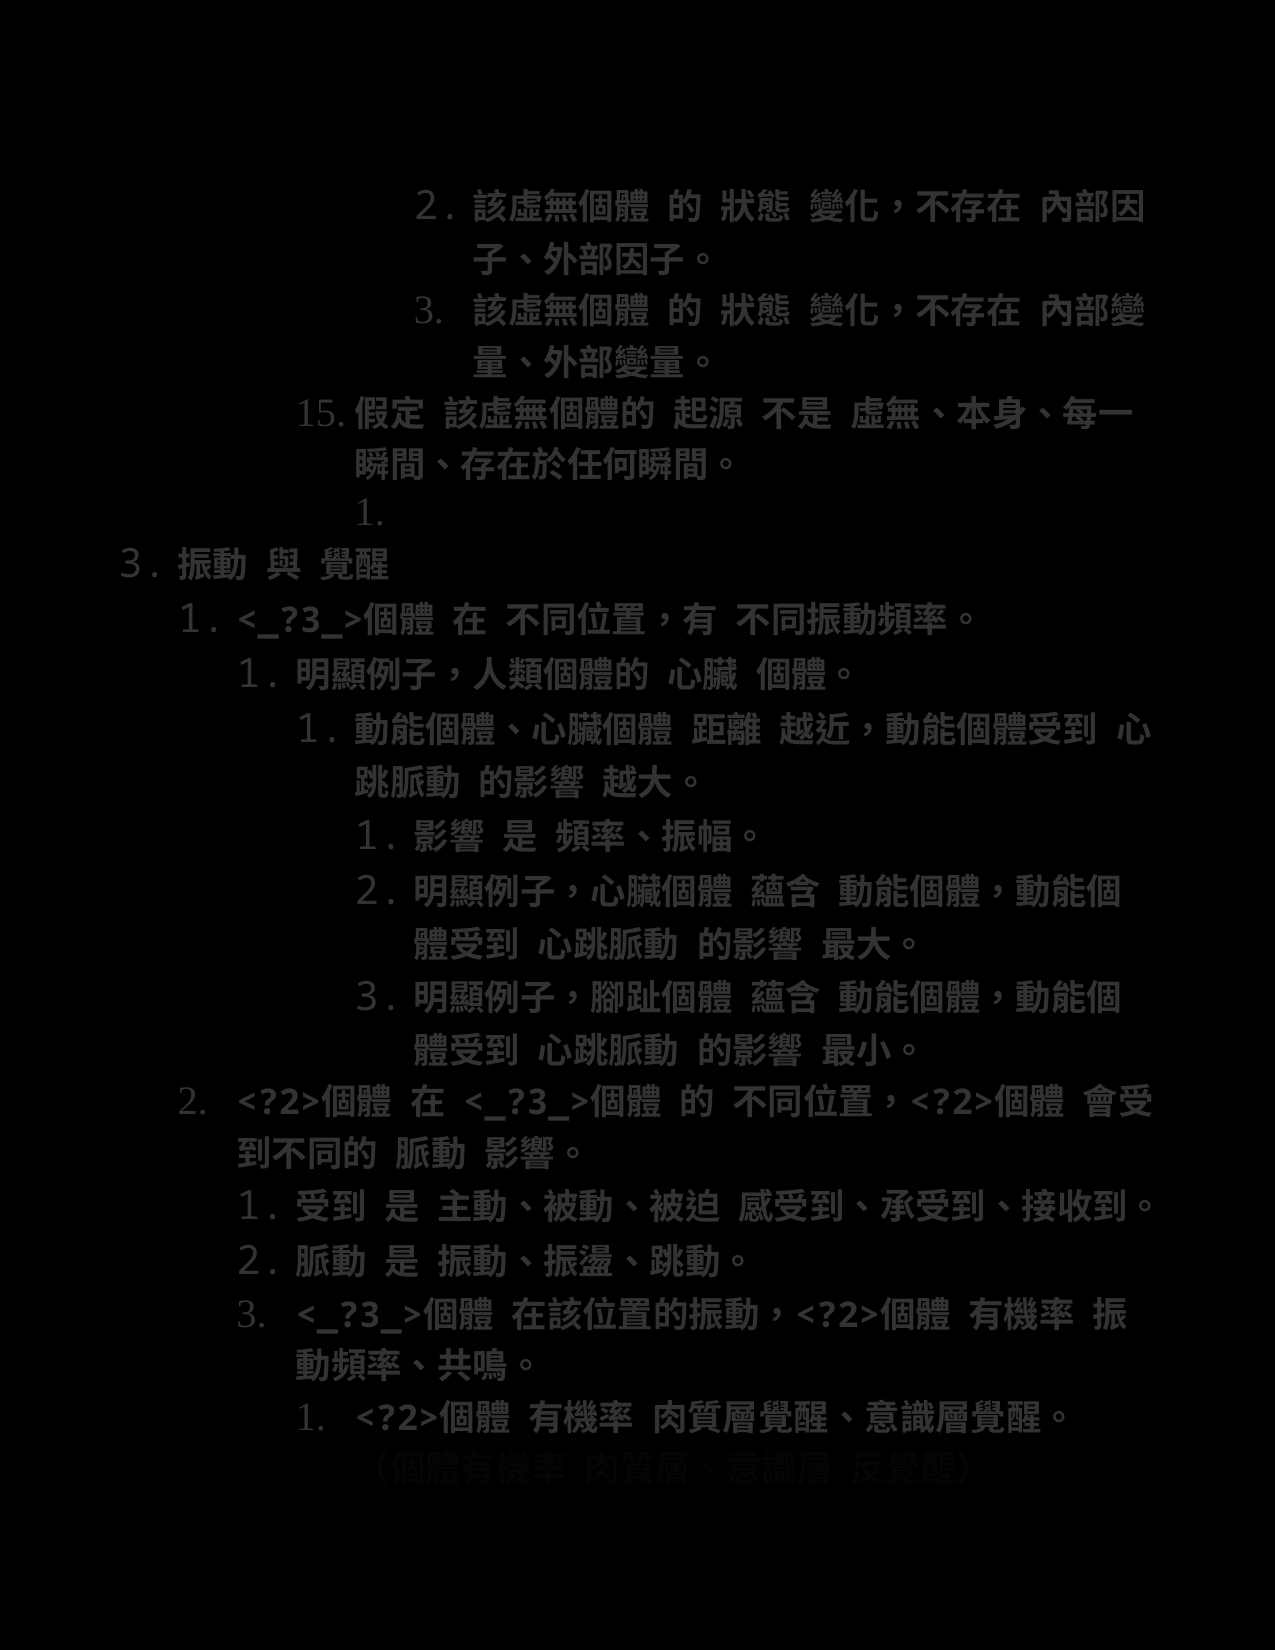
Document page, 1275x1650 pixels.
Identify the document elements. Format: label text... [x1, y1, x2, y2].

list 影響 是 頻率、振幅。 [354, 806, 1157, 861]
list 明顯例子，腳趾個體 蘊含 動能個體，動能個體受到 心跳脈動 的影響 最小。 [354, 967, 1157, 1074]
list 明顯例子，人類個體的 心臟 個體。 [236, 644, 1157, 699]
list 明顯例子，心臟個體 蘊含 動能個體，動能個體受到 心跳脈動 的影響 最大。 [354, 861, 1157, 967]
list 該虛無個體 的 狀態 變化，不存在 內部變量、外部變量。 [413, 283, 1157, 385]
list <_?3_>個體 在該位置的振動，<?2>個體 有機率 振動頻率、共鳴。 [236, 1287, 1157, 1389]
list <_?3_>個體 在 不同位置，有 不同振動頻率。 [177, 589, 1157, 644]
list 受到 是 主動、被動、被迫 感受到、承受到、接收到。 [236, 1176, 1157, 1231]
list <?2>個體 有機率 肉質層覺醒、意識層覺醒。 （個體有機率 肉質層、意識層 反覺醒） [295, 1389, 1157, 1492]
list 該虛無個體 的 狀態 變化，不存在 內部因子、外部因子。 [413, 176, 1157, 283]
list 動能個體、心臟個體 距離 越近，動能個體受到 心跳脈動 的影響 越大。 [295, 699, 1157, 806]
list 振動 與 覺醒 [118, 534, 1157, 589]
list <?2>個體 在 <_?3_>個體 的 不同位置，<?2>個體 會受到不同的 脈動 影響。 [177, 1074, 1157, 1176]
list 脈動 是 振動、振盪、跳動。 [236, 1231, 1157, 1287]
list 假定 該虛無個體的 起源 不是 虛無、本身、每一瞬間、存在於任何瞬間。 [295, 385, 1157, 488]
